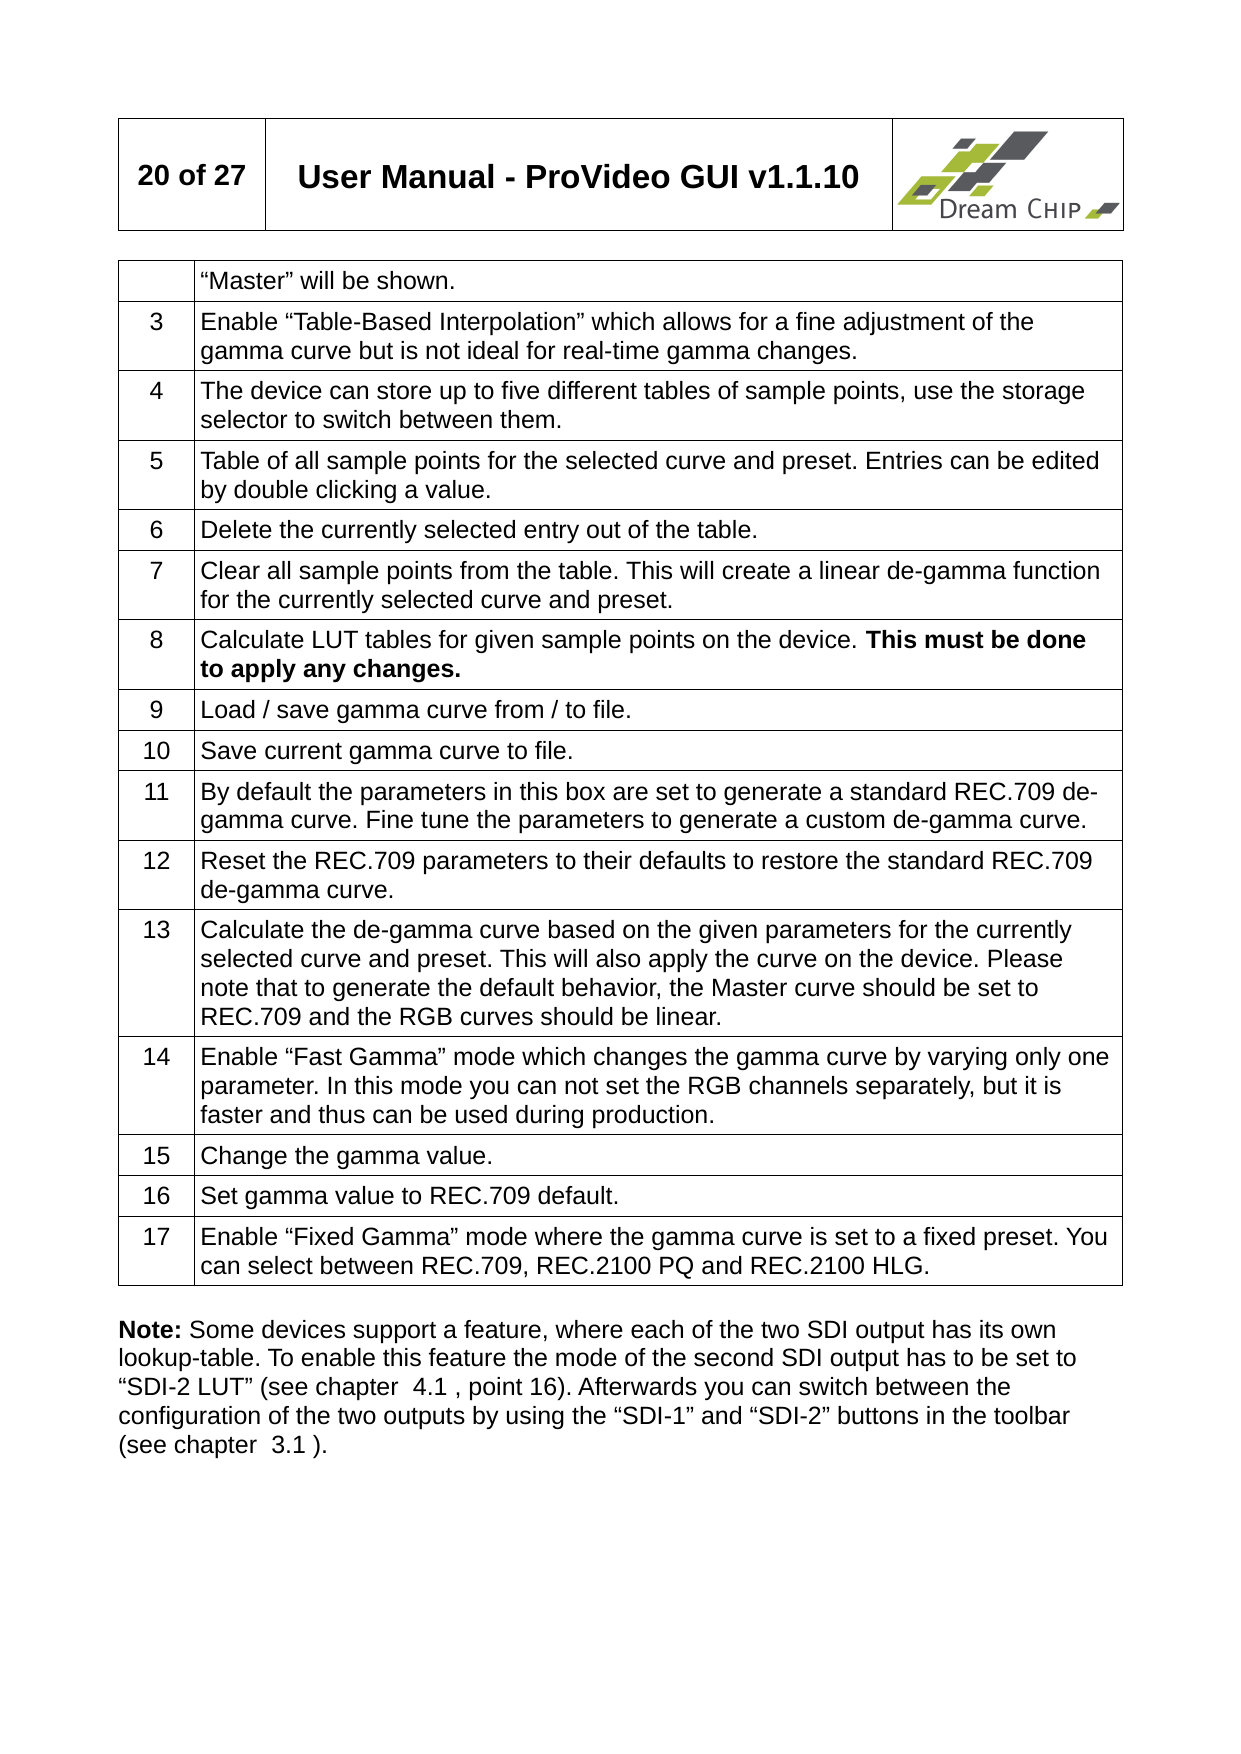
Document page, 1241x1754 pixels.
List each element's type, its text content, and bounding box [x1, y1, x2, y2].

table_cell Enable “Fast Gamma” mode which changes the gamma curve by varying only one parameter. In this mode you can not set the RGB channels separately, but it is faster and thus can be used during production. [195, 1037, 1122, 1134]
table_cell Save current gamma curve to file. [195, 731, 1122, 770]
table_cell Clear all sample points from the table. This will create a linear de-gamma function for the currently selected curve and preset. [195, 551, 1122, 619]
table_cell Enable “Table-Based Interpolation” which allows for a fine adjustment of the gamma curve but is not ideal for real-time gamma changes. [195, 302, 1122, 370]
table_cell 4 [119, 371, 194, 439]
table_cell Calculate the de-gamma curve based on the given parameters for the currently selected curve and preset. This will also apply the curve on the device. Please note that to generate the default behavior, the Master curve should be set to REC.709 and the RGB curves should be linear. [195, 910, 1122, 1036]
table_cell Delete the currently selected entry out of the table. [195, 510, 1122, 550]
table_cell 9 [119, 690, 194, 729]
table_cell By default the parameters in this box are set to generate a standard REC.709 de-gamma curve. Fine tune the parameters to generate a custom de-gamma curve. [195, 771, 1122, 840]
table_cell Change the gamma value. [195, 1135, 1122, 1175]
table_cell 11 [119, 771, 194, 840]
table_cell Calculate LUT tables for given sample points on the device. This must be done to apply any changes. [195, 620, 1122, 689]
table_cell Reset the REC.709 parameters to their defaults to restore the standard REC.709 de-gamma curve. [195, 841, 1122, 909]
table_cell Load / save gamma curve from / to file. [195, 690, 1122, 729]
table_cell [119, 261, 194, 301]
table_cell Set gamma value to REC.709 default. [195, 1176, 1122, 1216]
table_cell 7 [119, 551, 194, 619]
text Note: Some devices support a feature, where each of the two SDI output has its own lookup-table. To enable this feature the mode of the second SDI output has to be set to “SDI-2 LUT” (see chapter 4.1, point 16). Afterwards you can switch between the configuration of the two outputs by using the “SDI-1” and “SDI-2” buttons in the toolbar (see chapter 3.1). [118, 1314, 1122, 1458]
table_cell 12 [119, 841, 194, 909]
table_cell 3 [119, 302, 194, 370]
table_cell 14 [119, 1037, 194, 1134]
table_cell 17 [119, 1217, 194, 1285]
table_cell 16 [119, 1176, 194, 1216]
table_cell Table of all sample points for the selected curve and preset. Entries can be edited by double clicking a value. [195, 441, 1122, 509]
table_cell 13 [119, 910, 194, 1036]
table_cell “Master” will be shown. [195, 261, 1122, 301]
table_cell 5 [119, 441, 194, 509]
picture [897, 130, 1120, 220]
table_cell 15 [119, 1135, 194, 1175]
table_cell The device can store up to five different tables of sample points, use the storage selector to switch between them. [195, 371, 1122, 439]
table_cell 8 [119, 620, 194, 689]
table_cell Enable “Fixed Gamma” mode where the gamma curve is set to a fixed preset. You can select between REC.709, REC.2100 PQ and REC.2100 HLG. [195, 1217, 1122, 1285]
table_cell 6 [119, 510, 194, 550]
table_cell 10 [119, 731, 194, 770]
